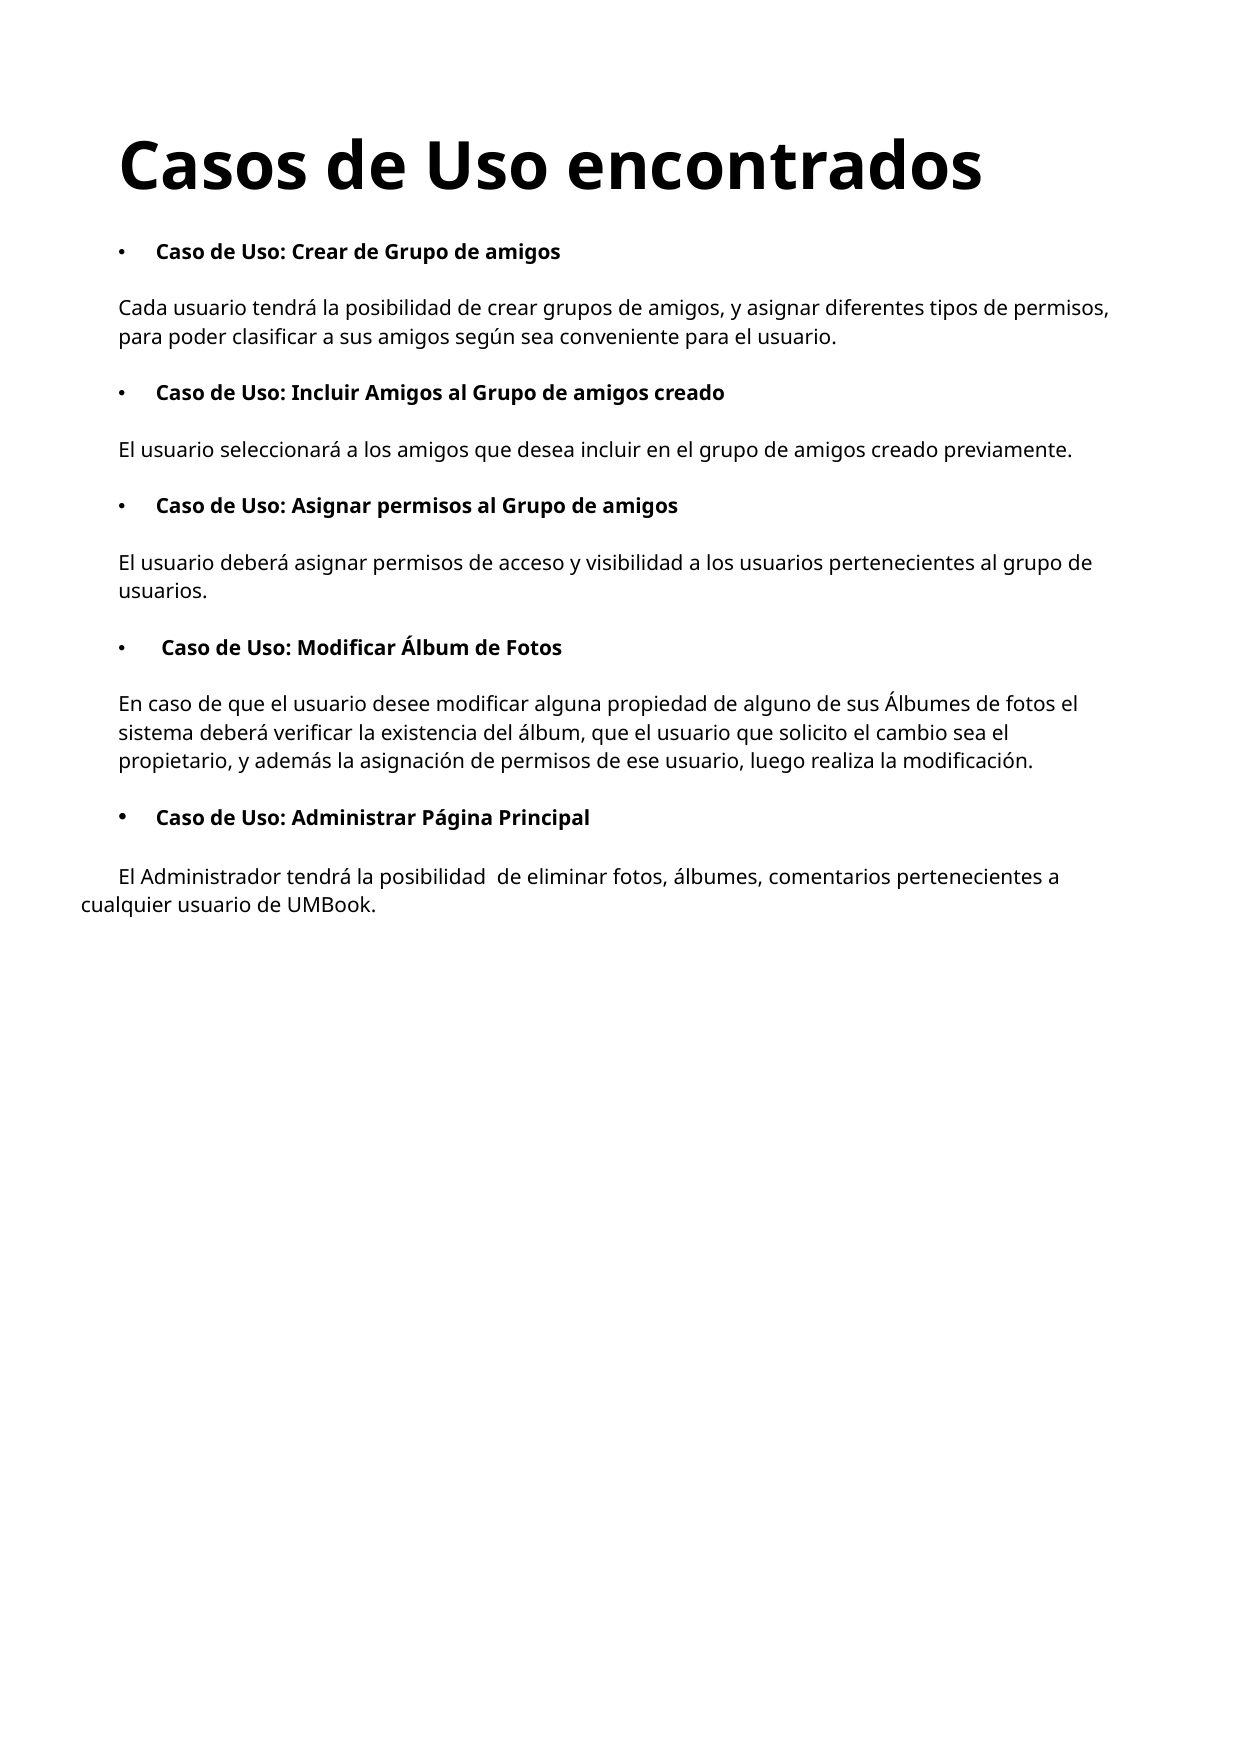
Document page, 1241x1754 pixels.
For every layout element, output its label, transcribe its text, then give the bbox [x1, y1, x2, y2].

list Caso de Uso: Asignar permisos al Grupo de amigos [81, 491, 1122, 520]
list Caso de Uso: Crear de Grupo de amigos [81, 237, 1122, 265]
text Casos de Uso encontrados [118, 118, 1122, 209]
text El usuario deberá asignar permisos de acceso y visibilidad a los usuarios pertenecientes al grupo de usuarios. [118, 548, 1122, 604]
text Cada usuario tendrá la posibilidad de crear grupos de amigos, y asignar diferentes tipos de permisos, para poder clasificar a sus amigos según sea conveniente para el usuario. [118, 293, 1122, 350]
text El usuario seleccionará a los amigos que desea incluir en el grupo de amigos creado previamente. [118, 435, 1122, 463]
text El Administrador tendrá la posibilidad de eliminar fotos, álbumes, comentarios pertenecientes a cualquier usuario de UMBook. [81, 862, 1122, 919]
list Caso de Uso: Modificar Álbum de Fotos [81, 633, 1122, 661]
list Caso de Uso: Administrar Página Principal [81, 803, 1122, 832]
list Caso de Uso: Incluir Amigos al Grupo de amigos creado [81, 378, 1122, 407]
text En caso de que el usuario desee modificar alguna propiedad de alguno de sus Álbumes de fotos el sistema deberá verificar la existencia del álbum, que el usuario que solicito el cambio sea el propietario, y además la asignación de permisos de ese usuario, luego realiza la modificación. [118, 689, 1122, 775]
